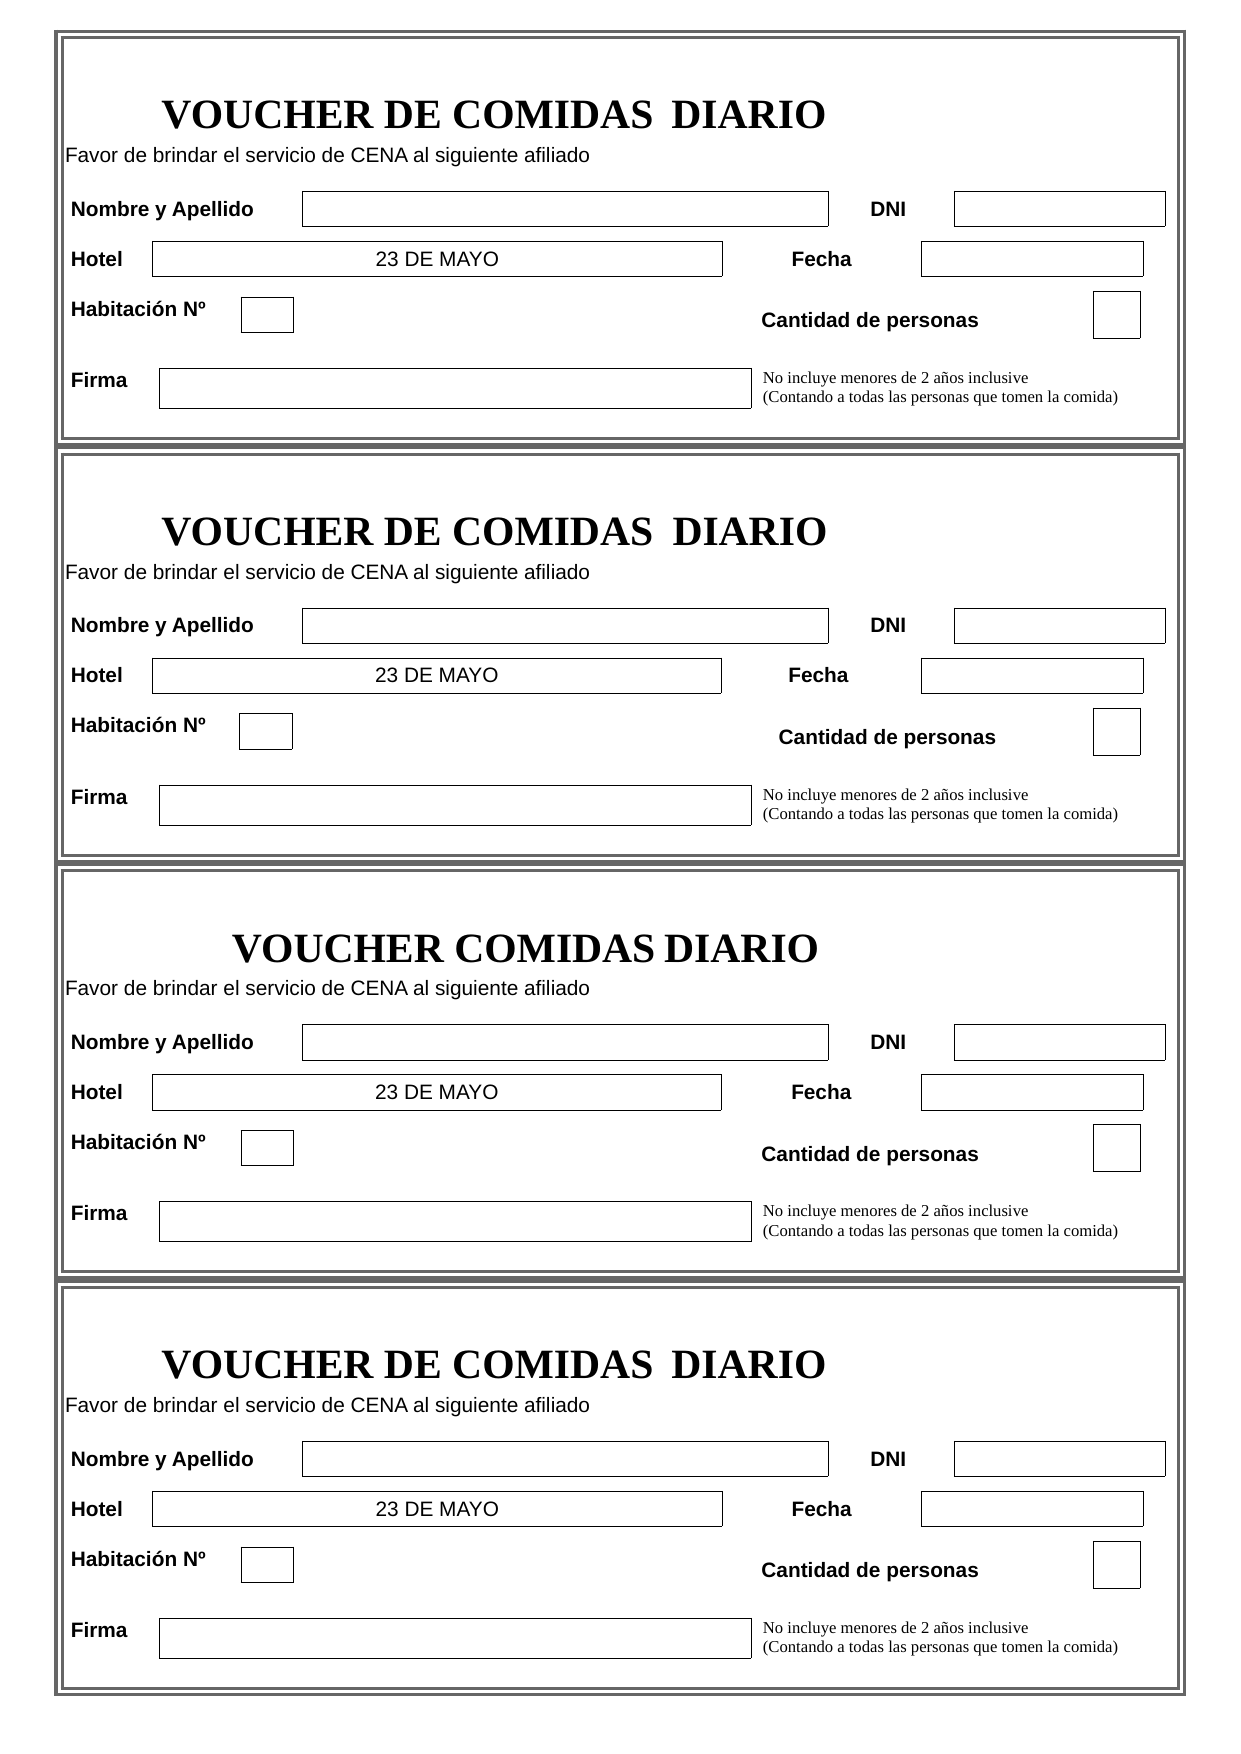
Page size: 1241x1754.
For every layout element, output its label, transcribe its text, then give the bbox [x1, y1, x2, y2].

table_header VOUCHER DE COMIDAS DIARIO Favor de brindar el servicio de CENA al siguiente afiliado [59, 1283, 1181, 1687]
table_header Firma [65, 1195, 154, 1264]
table_header Firma [65, 362, 154, 431]
table_header 23 DE MAYO [153, 1075, 721, 1109]
table_header [303, 609, 828, 643]
table_header [299, 291, 755, 338]
table_header [154, 362, 757, 431]
table_header Cantidad de personas [755, 708, 1093, 755]
table_header [1094, 292, 1140, 338]
table_header [235, 291, 299, 338]
table_header [235, 1124, 299, 1171]
table_header VOUCHER DE COMIDAS DIARIO Favor de brindar el servicio de CENA al siguiente afiliado [59, 33, 1181, 437]
table_header [154, 779, 757, 848]
table_header Nombre y Apellido [65, 1441, 302, 1476]
table_header Fecha [722, 658, 921, 693]
table_header Nombre y Apellido [65, 608, 302, 643]
table_header Nombre y Apellido [65, 191, 302, 226]
table_header [303, 1442, 828, 1476]
table_header Habitación Nº [65, 291, 235, 338]
table_header DNI [829, 1441, 954, 1476]
table_header Habitación Nº [65, 1124, 235, 1171]
table_header Fecha [723, 1491, 921, 1526]
table_header [160, 1619, 751, 1658]
table_header [154, 1195, 757, 1264]
table_header [242, 298, 293, 332]
table_header No incluye menores de 2 años inclusive (Contando a todas las personas que tomen la comida) [757, 1195, 1141, 1264]
table_header [922, 242, 1143, 276]
table_header Nombre y Apellido [65, 1024, 302, 1059]
table_header [922, 1075, 1143, 1109]
table_header Cantidad de personas [755, 1124, 1093, 1171]
table_header [240, 714, 292, 749]
table_header 23 DE MAYO [153, 1492, 722, 1526]
table_header VOUCHER COMIDAS DIARIO Favor de brindar el servicio de CENA al siguiente afiliado [59, 866, 1181, 1270]
table_header Hotel [65, 658, 152, 693]
table_header [922, 659, 1143, 693]
table_header Hotel [65, 241, 152, 276]
table_header [160, 1202, 751, 1241]
table_header DNI [829, 608, 954, 643]
table_header Hotel [65, 1491, 152, 1526]
table_header No incluye menores de 2 años inclusive (Contando a todas las personas que tomen la comida) [757, 779, 1141, 848]
table_header Cantidad de personas [755, 1541, 1093, 1588]
table_header [955, 1025, 1165, 1059]
table_header VOUCHER DE COMIDAS DIARIO Favor de brindar el servicio de CENA al siguiente afiliado [59, 449, 1181, 853]
table_header 23 DE MAYO [153, 659, 721, 693]
table_header No incluye menores de 2 años inclusive (Contando a todas las personas que tomen la comida) [757, 362, 1141, 431]
table_header [1094, 1542, 1140, 1588]
table_header [299, 1541, 755, 1588]
table_header Habitación Nº [65, 708, 233, 755]
table_header [955, 192, 1165, 226]
table_header [235, 1541, 299, 1588]
table_header Habitación Nº [65, 1541, 235, 1588]
table_header [303, 1025, 828, 1059]
table_header Fecha [723, 241, 921, 276]
table_header Fecha [722, 1074, 921, 1109]
table_header Hotel [65, 1074, 152, 1109]
table_header [955, 609, 1165, 643]
table_header [298, 708, 755, 755]
table_header [234, 708, 298, 755]
table_header [1094, 709, 1140, 755]
table_header [299, 1124, 755, 1171]
table_header [242, 1131, 293, 1165]
table_header No incluye menores de 2 años inclusive (Contando a todas las personas que tomen la comida) [757, 1612, 1141, 1681]
table_header DNI [829, 1024, 954, 1059]
table_header [154, 1612, 757, 1681]
table_header [160, 369, 751, 408]
table_header Firma [65, 779, 154, 848]
table_header [955, 1442, 1165, 1476]
table_header Firma [65, 1612, 154, 1681]
table_header DNI [829, 191, 954, 226]
table_header [922, 1492, 1143, 1526]
table_header Cantidad de personas [755, 291, 1093, 338]
table_header [242, 1548, 293, 1582]
table_header [160, 786, 751, 825]
table_header [303, 192, 828, 226]
table_header 23 DE MAYO [153, 242, 722, 276]
table_header [1094, 1125, 1140, 1171]
